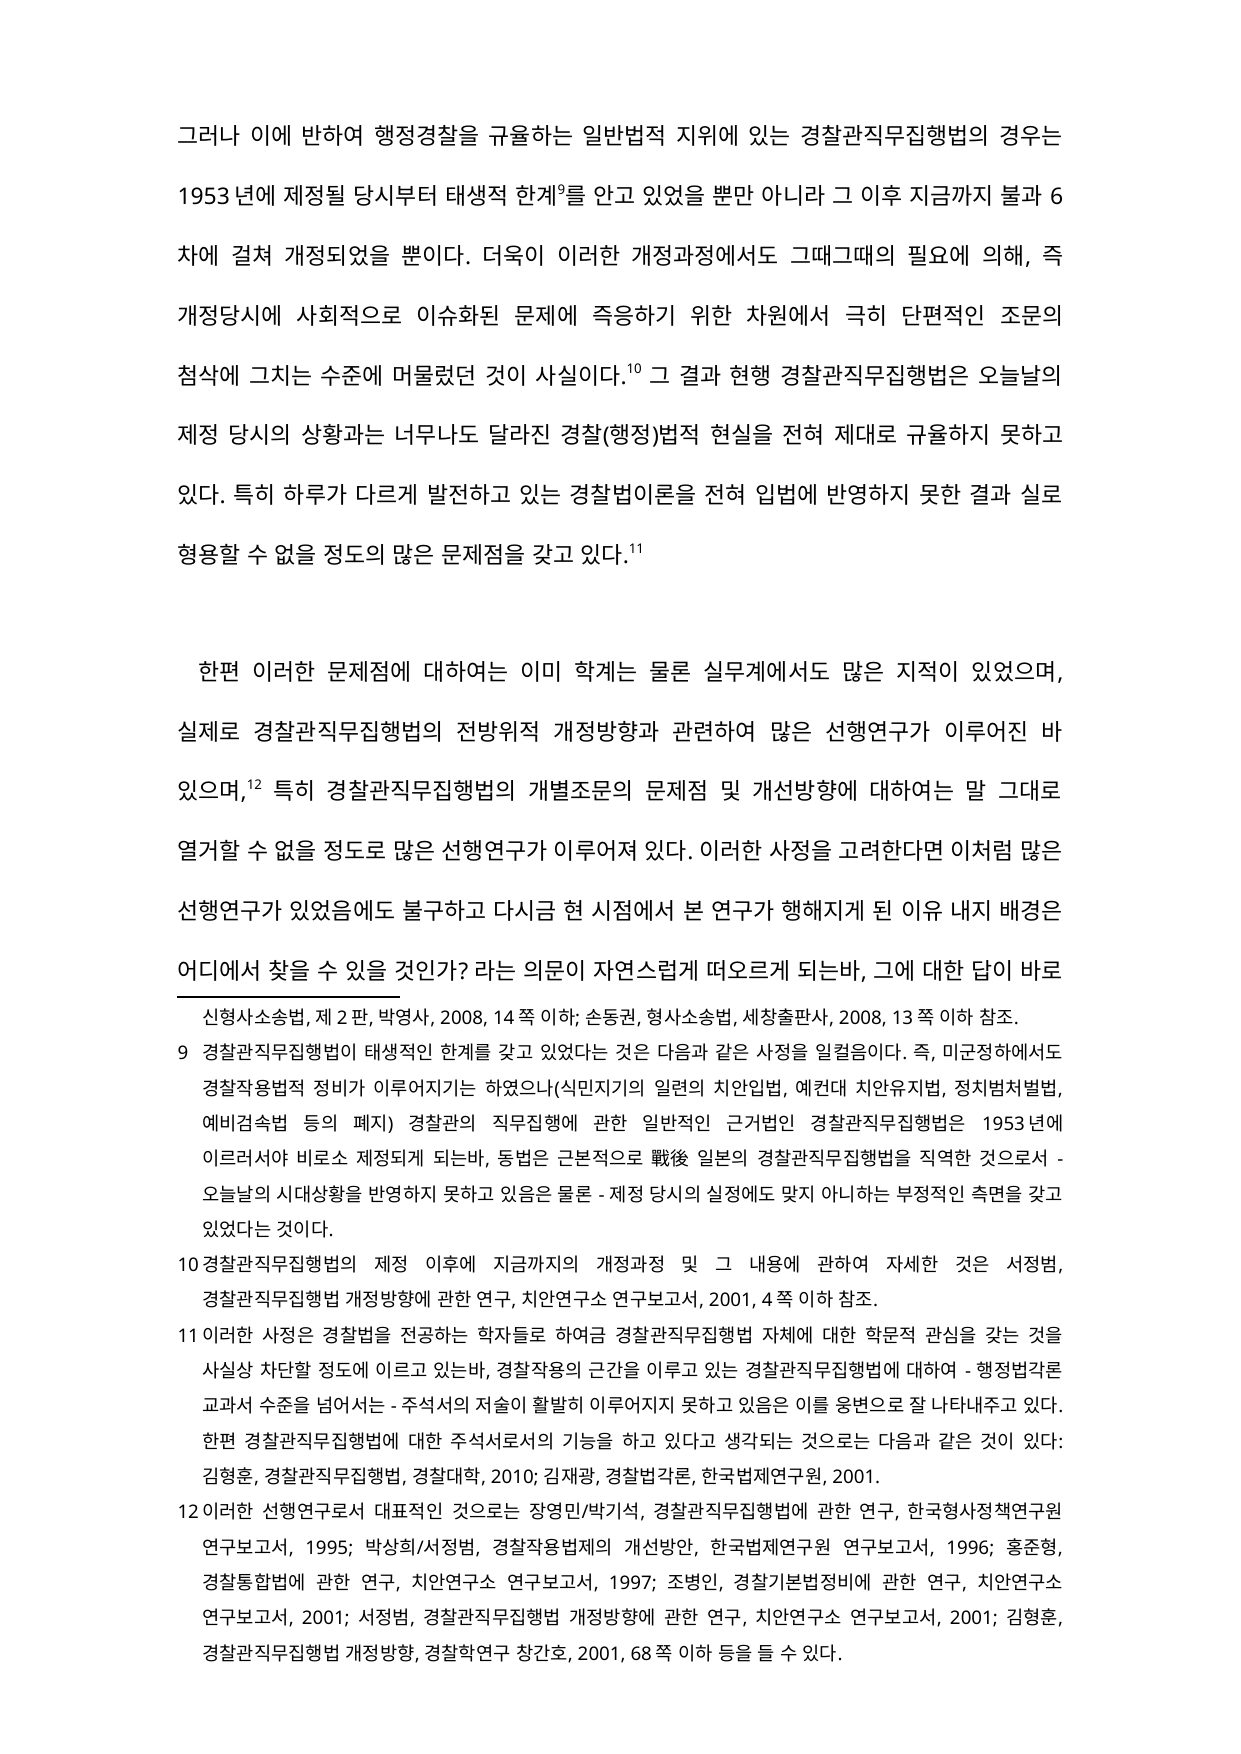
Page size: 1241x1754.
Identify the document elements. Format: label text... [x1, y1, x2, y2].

text 한편 이러한 문제점에 대하여는 이미 학계는 물론 실무계에서도 많은 지적이 있었으며, 실제로 경찰관직무집행법의 전방위적 개정방향과 관련하여 많은 선행연구가 이루어진 바 있으며, 특히 경찰관직무집행법의 개별조문의 문제점 및 개선방향에 대하여는 말 그대로 열거할 수 없을 정도로 많은 선행연구가 이루어져 있다. 이러한 사정을 고려한다면 이처럼 많은 선행연구가 있었음에도 불구하고 다시금 현 시점에서 본 연구가 행해지게 된 이유 내지 배경은 어디에서 찾을 수 있을 것인가? 라는 의문이 자연스럽게 떠오르게 되는바, 그에 대한 답이 바로 [177, 653, 1063, 986]
text 한편 이러한 경찰의 기능에 대한 잘못된 편견 내지 오해는 그를 규율하는 법체계의 형성 내지 발전에도 그대로 반영되어 왔다. 즉, 사법경찰을 규율하는 법에 관하여 일반법적 지위에 있는 형사소송법의 경우 1954년에 제정된 이래 - 2011년 7월 18일의 형사소송법 개정 법률에서 볼 수 있듯이 - 수차례의 전문개정을 포함하여 20차에 걸쳐 개정되면서, 형사피고인과 피의자의 인권보장과 국가형벌권의 적정한 실현이라고 하는 형사소송법 본래의 목적을 달성하기 위한 많은 노력이 경주되어져 왔다. 그리고 이 과정에서 형사소송법 제정 이래 부단히 발전해 온 형사소송법이론이 상당한 정도로 형사소송법에 반영되어 있는 것으로 생각된다. 그러나 이에 반하여 행정경찰을 규율하는 일반법적 지위에 있는 경찰관직무집행법의 경우는 1953년에 제정될 당시부터 태생적 한계를 안고 있었을 뿐만 아니라 그 이후 지금까지 불과 6차에 걸쳐 개정되었을 뿐이다. 더욱이 이러한 개정과정에서도 그때그때의 필요에 의해, 즉 개정당시에 사회적으로 이슈화된 문제에 즉응하기 위한 차원에서 극히 단편적인 조문의 첨삭에 그치는 수준에 머물렀던 것이 사실이다. 그 결과 현행 경찰관직무집행법은 오늘날의 제정 당시의 상황과는 너무나도 달라진 경찰(행정)법적 현실을 전혀 제대로 규율하지 못하고 있다. 특히 하루가 다르게 발전하고 있는 경찰법이론을 전혀 입법에 반영하지 못한 결과 실로 형용할 수 없을 정도의 많은 문제점을 갖고 있다. [177, 118, 1063, 571]
text 이러한 선행연구로서 대표적인 것으로는 장영민/박기석, 경찰관직무집행법에 관한 연구, 한국형사정책연구원 연구보고서, 1995; 박상희/서정범, 경찰작용법제의 개선방안, 한국법제연구원 연구보고서, 1996; 홍준형, 경찰통합법에 관한 연구, 치안연구소 연구보고서, 1997; 조병인, 경찰기본법정비에 관한 연구, 치안연구소 연구보고서, 2001; 서정범, 경찰관직무집행법 개정방향에 관한 연구, 치안연구소 연구보고서, 2001; 김형훈, 경찰관직무집행법 개정방향, 경찰학연구 창간호, 2001, 68쪽 이하 등을 들 수 있다. [177, 1497, 1063, 1665]
text 경찰관직무집행법의 제정 이후에 지금까지의 개정과정 및 그 내용에 관하여 자세한 것은 서정범, 경찰관직무집행법 개정방향에 관한 연구, 치안연구소 연구보고서, 2001, 4쪽 이하 참조. [177, 1250, 1063, 1312]
text 이러한 사정은 경찰법을 전공하는 학자들로 하여금 경찰관직무집행법 자체에 대한 학문적 관심을 갖는 것을 사실상 차단할 정도에 이르고 있는바, 경찰작용의 근간을 이루고 있는 경찰관직무집행법에 대하여 - 행정법각론 교과서 수준을 넘어서는 - 주석서의 저술이 활발히 이루어지지 못하고 있음은 이를 웅변으로 잘 나타내주고 있다. 한편 경찰관직무집행법에 대한 주석서로서의 기능을 하고 있다고 생각되는 것으로는 다음과 같은 것이 있다: 김형훈, 경찰관직무집행법, 경찰대학, 2010; 김재광, 경찰법각론, 한국법제연구원, 2001. [177, 1320, 1063, 1489]
text 신형사소송법, 제2판, 박영사, 2008, 14쪽 이하; 손동권, 형사소송법, 세창출판사, 2008, 13쪽 이하 참조. [177, 1003, 1063, 1030]
text 경찰관직무집행법이 태생적인 한계를 갖고 있었다는 것은 다음과 같은 사정을 일컬음이다. 즉, 미군정하에서도 경찰작용법적 정비가 이루어지기는 하였으나(식민지기의 일련의 치안입법, 예컨대 치안유지법, 정치범처벌법, 예비검속법 등의 폐지) 경찰관의 직무집행에 관한 일반적인 근거법인 경찰관직무집행법은 1953년에 이르러서야 비로소 제정되게 되는바, 동법은 근본적으로 戰後 일본의 경찰관직무집행법을 직역한 것으로서 - 오늘날의 시대상황을 반영하지 못하고 있음은 물론 - 제정 당시의 실정에도 맞지 아니하는 부정적인 측면을 갖고 있었다는 것이다. [177, 1038, 1063, 1242]
